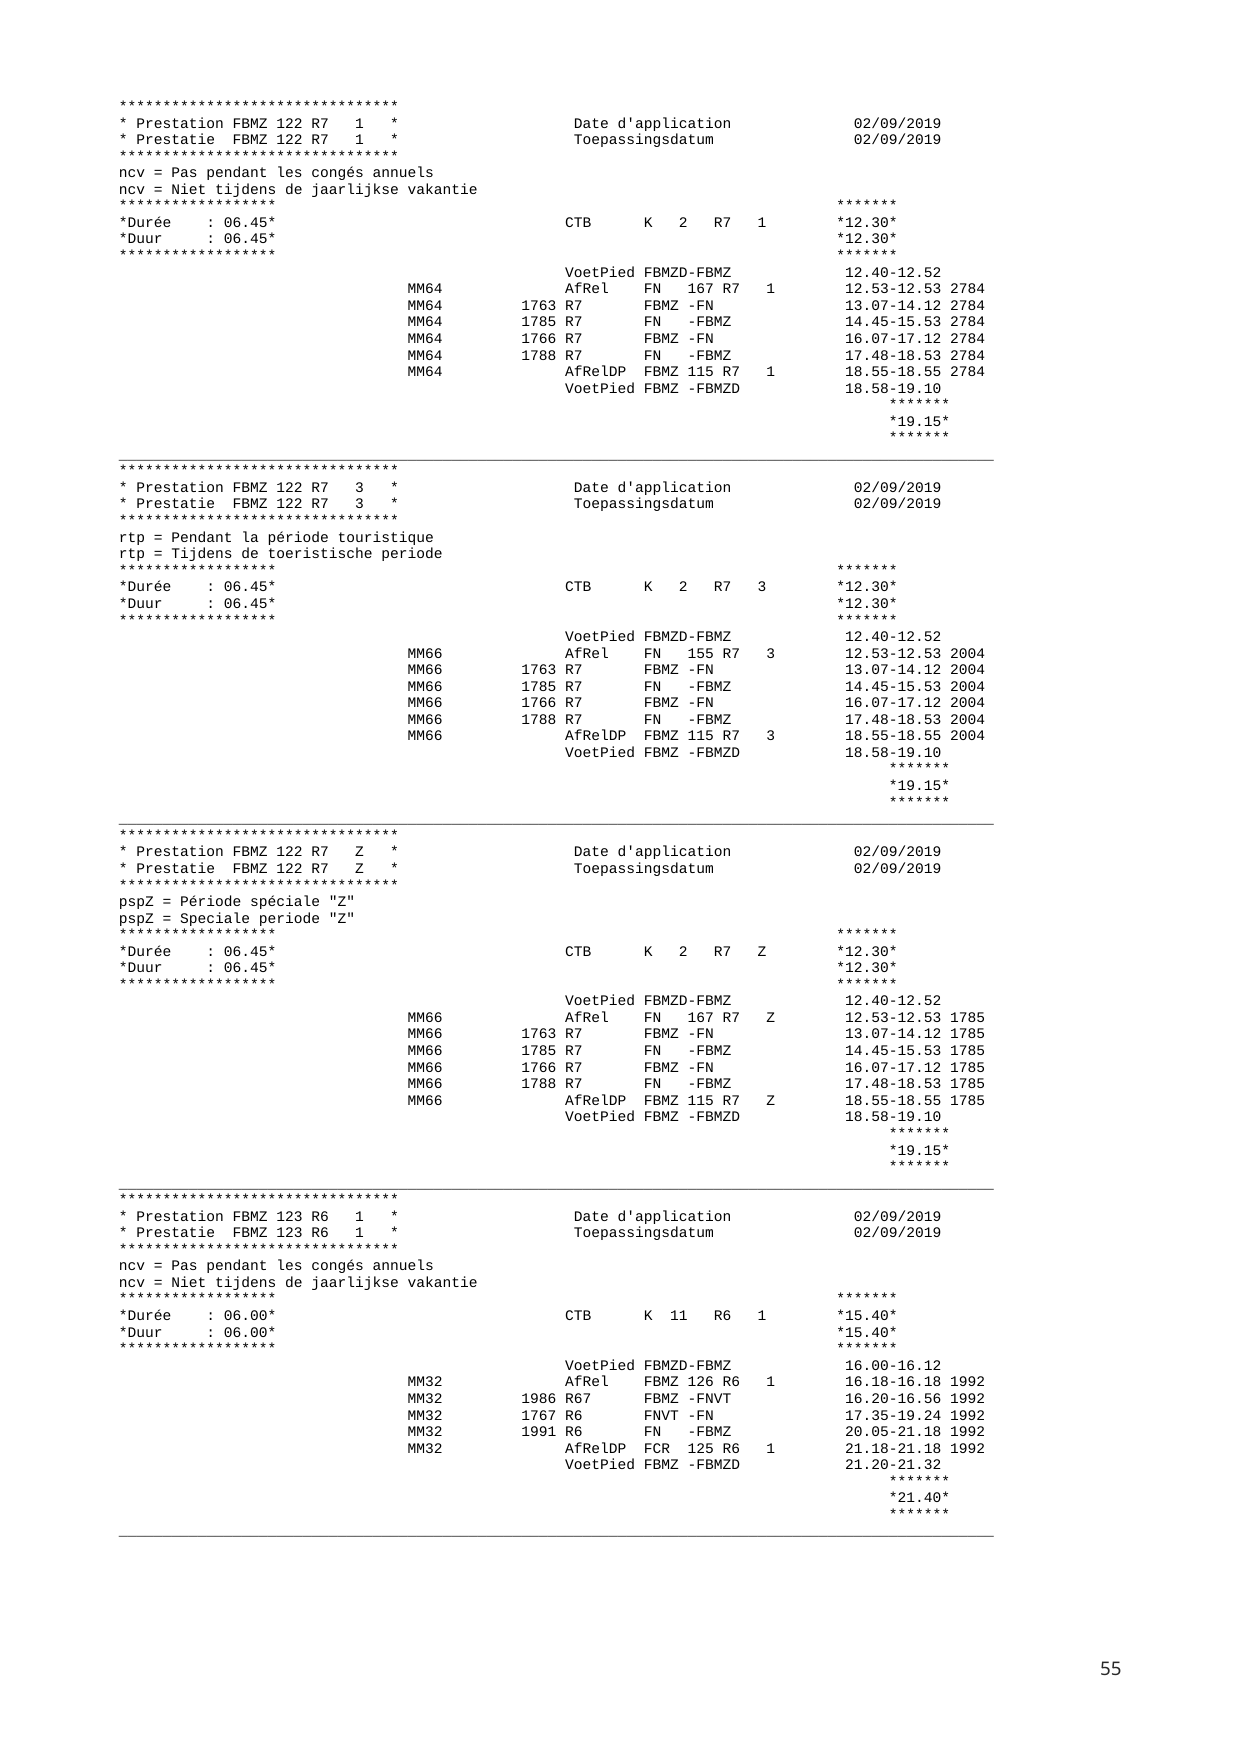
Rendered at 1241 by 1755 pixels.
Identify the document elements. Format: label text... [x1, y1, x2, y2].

text ******************************** * Prestation FBMZ 123 R6 1 * Date d'application 02/09/2019 * Prestatie FBMZ 123 R6 1 * Toepassingsdatum 02/09/2019 ******************************** ncv = Pas pendant les congés annuels ncv = Niet tijdens de jaarlijkse vakantie ****************** ******* *Durée : 06.00* CTB K 11 R6 1 *15.40* *Duur : 06.00* *15.40* ****************** ******* VoetPied FBMZD-FBMZ 16.00-16.12 MM32 AfRel FBMZ 126 R6 1 16.18-16.18 1992 MM32 1986 R67 FBMZ -FNVT 16.20-16.56 1992 MM32 1767 R6 FNVT -FN 17.35-19.24 1992 MM32 1991 R6 FN -FBMZ 20.05-21.18 1992 MM32 AfRelDP FCR 125 R6 1 21.18-21.18 1992 VoetPied FBMZ -FBMZD 21.20-21.32 ******* *21.40* ******* ____________________________________________________________________________________________________ [119, 1192, 1122, 1540]
text ******************************** * Prestation FBMZ 122 R7 1 * Date d'application 02/09/2019 * Prestatie FBMZ 122 R7 1 * Toepassingsdatum 02/09/2019 ******************************** ncv = Pas pendant les congés annuels ncv = Niet tijdens de jaarlijkse vakantie ****************** ******* *Durée : 06.45* CTB K 2 R7 1 *12.30* *Duur : 06.45* *12.30* ****************** ******* VoetPied FBMZD-FBMZ 12.40-12.52 MM64 AfRel FN 167 R7 1 12.53-12.53 2784 MM64 1763 R7 FBMZ -FN 13.07-14.12 2784 MM64 1785 R7 FN -FBMZ 14.45-15.53 2784 MM64 1766 R7 FBMZ -FN 16.07-17.12 2784 MM64 1788 R7 FN -FBMZ 17.48-18.53 2784 MM64 AfRelDP FBMZ 115 R7 1 18.55-18.55 2784 VoetPied FBMZ -FBMZD 18.58-19.10 ******* *19.15* ******* ____________________________________________________________________________________________________ [119, 99, 1122, 464]
text ******************************** * Prestation FBMZ 122 R7 Z * Date d'application 02/09/2019 * Prestatie FBMZ 122 R7 Z * Toepassingsdatum 02/09/2019 ******************************** pspZ = Période spéciale "Z" pspZ = Speciale periode "Z" ****************** ******* *Durée : 06.45* CTB K 2 R7 Z *12.30* *Duur : 06.45* *12.30* ****************** ******* VoetPied FBMZD-FBMZ 12.40-12.52 MM66 AfRel FN 167 R7 Z 12.53-12.53 1785 MM66 1763 R7 FBMZ -FN 13.07-14.12 1785 MM66 1785 R7 FN -FBMZ 14.45-15.53 1785 MM66 1766 R7 FBMZ -FN 16.07-17.12 1785 MM66 1788 R7 FN -FBMZ 17.48-18.53 1785 MM66 AfRelDP FBMZ 115 R7 Z 18.55-18.55 1785 VoetPied FBMZ -FBMZD 18.58-19.10 ******* *19.15* ******* ____________________________________________________________________________________________________ [119, 828, 1122, 1192]
text ******************************** * Prestation FBMZ 122 R7 3 * Date d'application 02/09/2019 * Prestatie FBMZ 122 R7 3 * Toepassingsdatum 02/09/2019 ******************************** rtp = Pendant la période touristique rtp = Tijdens de toeristische periode ****************** ******* *Durée : 06.45* CTB K 2 R7 3 *12.30* *Duur : 06.45* *12.30* ****************** ******* VoetPied FBMZD-FBMZ 12.40-12.52 MM66 AfRel FN 155 R7 3 12.53-12.53 2004 MM66 1763 R7 FBMZ -FN 13.07-14.12 2004 MM66 1785 R7 FN -FBMZ 14.45-15.53 2004 MM66 1766 R7 FBMZ -FN 16.07-17.12 2004 MM66 1788 R7 FN -FBMZ 17.48-18.53 2004 MM66 AfRelDP FBMZ 115 R7 3 18.55-18.55 2004 VoetPied FBMZ -FBMZD 18.58-19.10 ******* *19.15* ******* ____________________________________________________________________________________________________ [119, 464, 1122, 828]
